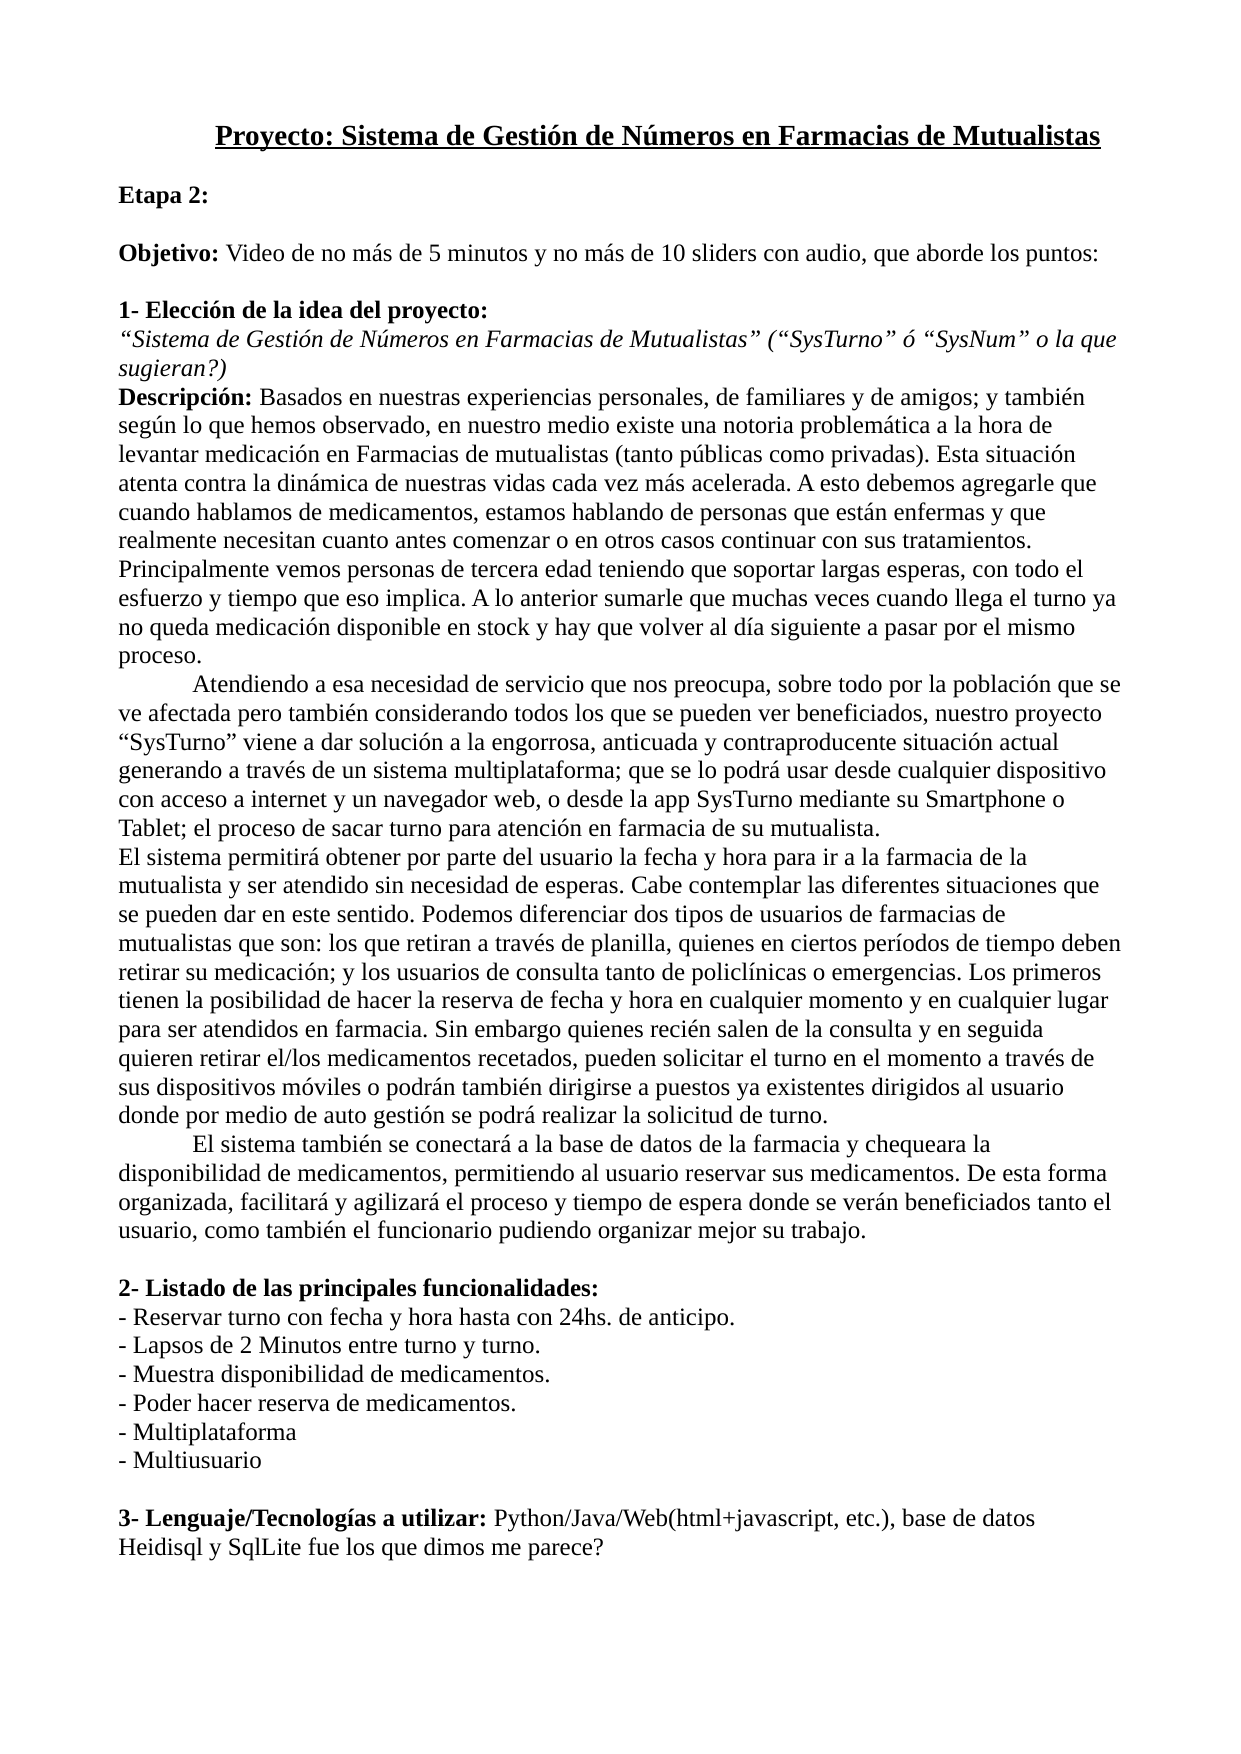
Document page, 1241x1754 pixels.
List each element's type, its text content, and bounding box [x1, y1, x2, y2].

text - Reservar turno con fecha y hora hasta con 24hs. de anticipo. [118, 1302, 1122, 1330]
text 1- Elección de la idea del proyecto: [118, 295, 1122, 324]
text - Poder hacer reserva de medicamentos. [118, 1388, 1122, 1417]
text El sistema también se conectará a la base de datos de la farmacia y chequeara la disponibilidad de medicamentos, permitiendo al usuario reservar sus medicamentos. De esta forma organizada, facilitará y agilizará el proceso y tiempo de espera donde se verán beneficiados tanto el usuario, como también el funcionario pudiendo organizar mejor su trabajo. [118, 1129, 1122, 1244]
text - Multiplataforma [118, 1417, 1122, 1445]
text Atendiendo a esa necesidad de servicio que nos preocupa, sobre todo por la población que se ve afectada pero también considerando todos los que se pueden ver beneficiados, nuestro proyecto “SysTurno” viene a dar solución a la engorrosa, anticuada y contraproducente situación actual generando a través de un sistema multiplataforma; que se lo podrá usar desde cualquier dispositivo con acceso a internet y un navegador web, o desde la app SysTurno mediante su Smartphone o Tablet; el proceso de sacar turno para atención en farmacia de su mutualista. [118, 669, 1122, 842]
text - Muestra disponibilidad de medicamentos. [118, 1359, 1122, 1388]
text 3- Lenguaje/Tecnologías a utilizar: Python/Java/Web(html+javascript, etc.), base de datos Heidisql y SqlLite fue los que dimos me parece? [118, 1503, 1122, 1560]
text Objetivo: Video de no más de 5 minutos y no más de 10 sliders con audio, que aborde los puntos: [118, 238, 1122, 267]
list Proyecto: Sistema de Gestión de Números en Farmacias de Mutualistas [156, 118, 1122, 152]
text Descripción: Basados en nuestras experiencias personales, de familiares y de amigos; y también según lo que hemos observado, en nuestro medio existe una notoria problemática a la hora de levantar medicación en Farmacias de mutualistas (tanto públicas como privadas). Esta situación atenta contra la dinámica de nuestras vidas cada vez más acelerada. A esto debemos agregarle que cuando hablamos de medicamentos, estamos hablando de personas que están enfermas y que realmente necesitan cuanto antes comenzar o en otros casos continuar con sus tratamientos. Principalmente vemos personas de tercera edad teniendo que soportar largas esperas, con todo el esfuerzo y tiempo que eso implica. A lo anterior sumarle que muchas veces cuando llega el turno ya no queda medicación disponible en stock y hay que volver al día siguiente a pasar por el mismo proceso. [118, 382, 1122, 669]
text 2- Listado de las principales funcionalidades: [118, 1273, 1122, 1302]
text - Multiusuario [118, 1445, 1122, 1474]
text Etapa 2: [118, 180, 1122, 209]
text “Sistema de Gestión de Números en Farmacias de Mutualistas” (“SysTurno” ó “SysNum” o la que sugieran?) [118, 324, 1122, 382]
text El sistema permitirá obtener por parte del usuario la fecha y hora para ir a la farmacia de la mutualista y ser atendido sin necesidad de esperas. Cabe contemplar las diferentes situaciones que se pueden dar en este sentido. Podemos diferenciar dos tipos de usuarios de farmacias de mutualistas que son: los que retiran a través de planilla, quienes en ciertos períodos de tiempo deben retirar su medicación; y los usuarios de consulta tanto de policlínicas o emergencias. Los primeros tienen la posibilidad de hacer la reserva de fecha y hora en cualquier momento y en cualquier lugar para ser atendidos en farmacia. Sin embargo quienes recién salen de la consulta y en seguida quieren retirar el/los medicamentos recetados, pueden solicitar el turno en el momento a través de sus dispositivos móviles o podrán también dirigirse a puestos ya existentes dirigidos al usuario donde por medio de auto gestión se podrá realizar la solicitud de turno. [118, 842, 1122, 1129]
text - Lapsos de 2 Minutos entre turno y turno. [118, 1330, 1122, 1359]
